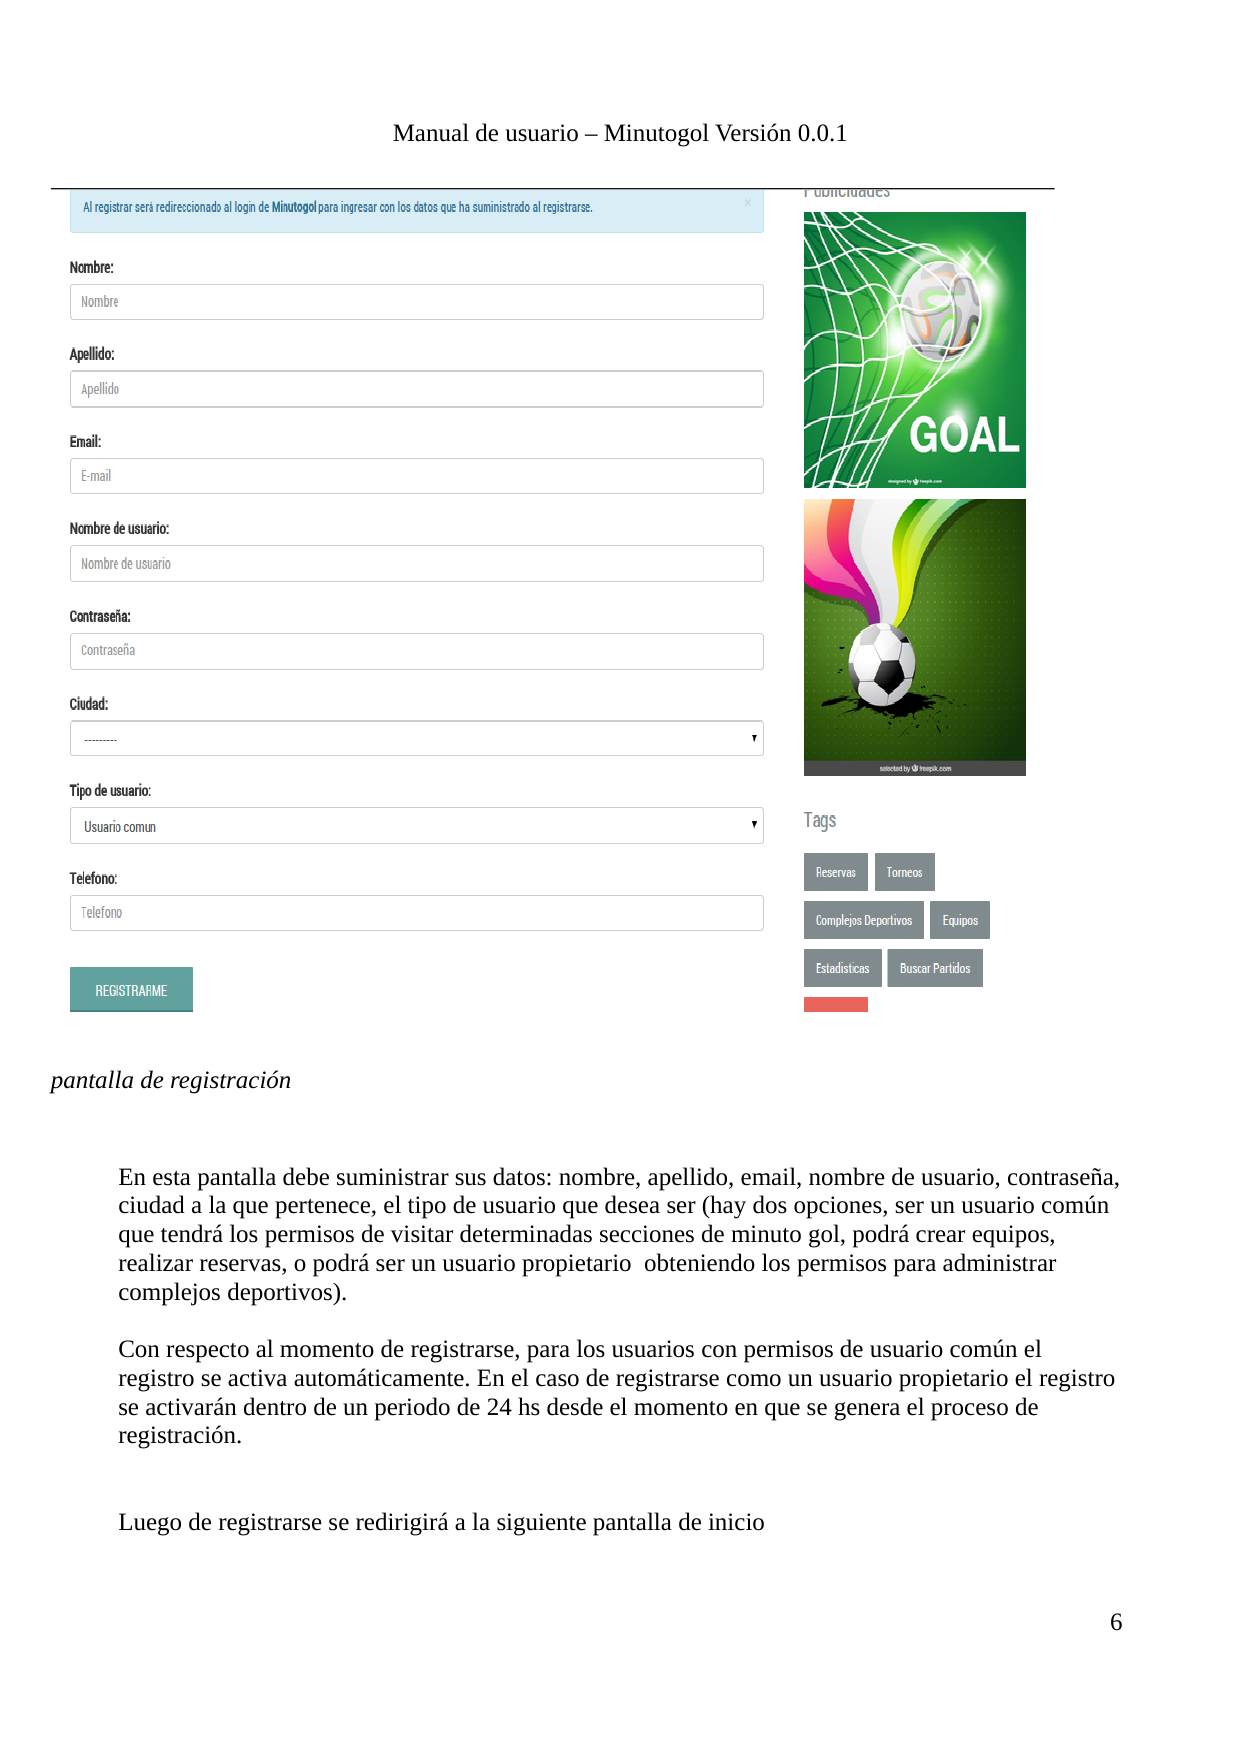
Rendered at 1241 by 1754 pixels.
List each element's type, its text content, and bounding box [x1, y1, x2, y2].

text En esta pantalla debe suministrar sus datos: nombre, apellido, email, nombre de usuario, contraseña, ciudad a la que pertenece, el tipo de usuario que desea ser (hay dos opciones, ser un usuario común que tendrá los permisos de visitar determinadas secciones de minuto gol, podrá crear equipos, realizar reservas, o podrá ser un usuario propietario obteniendo los permisos para administrar complejos deportivos). [118, 1162, 1122, 1306]
text Con respecto al momento de registrarse, para los usuarios con permisos de usuario común el registro se activa automáticamente. En el caso de registrarse como un usuario propietario el registro se activarán dentro de un periodo de 24 hs desde el momento en que se genera el proceso de registración. [118, 1334, 1122, 1449]
text Luego de registrarse se redirigirá a la siguiente pantalla de inicio [118, 1507, 1122, 1536]
picture [50, 188, 1055, 1012]
text pantalla de registración [51, 1066, 1218, 1094]
